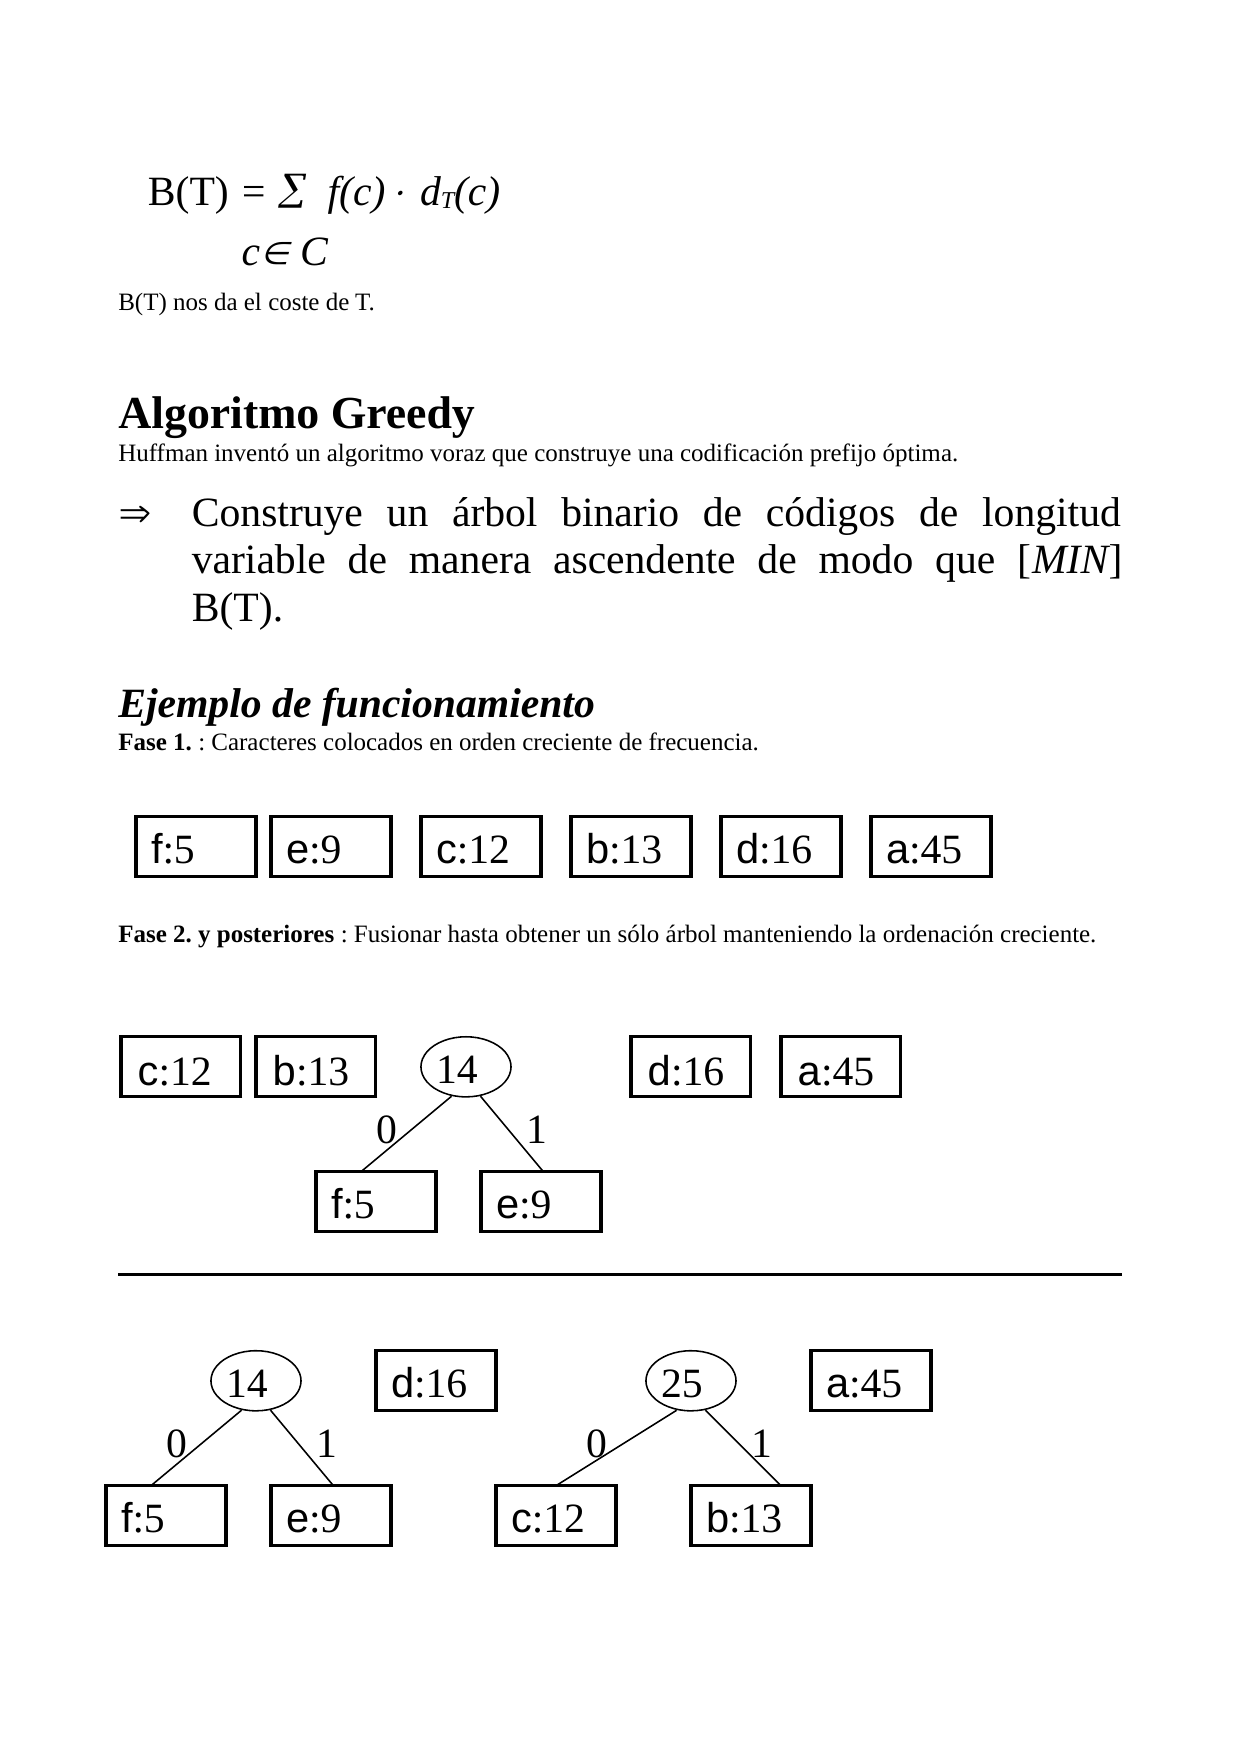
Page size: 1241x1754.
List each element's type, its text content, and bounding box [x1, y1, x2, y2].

text b:13 [272, 1046, 359, 1088]
text c:12 [137, 1046, 224, 1088]
list B(T) =  f(c) dT(c) [148, 166, 1122, 214]
list Construye un árbol binario de códigos de longitud variable de manera ascendente de modo que [MIN] B(T). [118, 487, 1122, 631]
text Fase 2. y posteriores : Fusionar hasta obtener un sólo árbol manteniendo la ordenación creciente. [118, 919, 1122, 948]
text c C [148, 227, 1122, 274]
text a:45 [797, 1046, 884, 1088]
text Huffman inventó un algoritmo voraz que construye una codificación prefijo óptima. [118, 438, 1122, 467]
text Fase 1. : Caracteres colocados en orden creciente de frecuencia. [118, 727, 1122, 755]
subtitle Algoritmo Greedy [118, 385, 1122, 438]
text B(T) nos da el coste de T. [118, 287, 1122, 316]
text d:16 [647, 1046, 734, 1088]
subtitle Ejemplo de funcionamiento [118, 679, 1122, 727]
